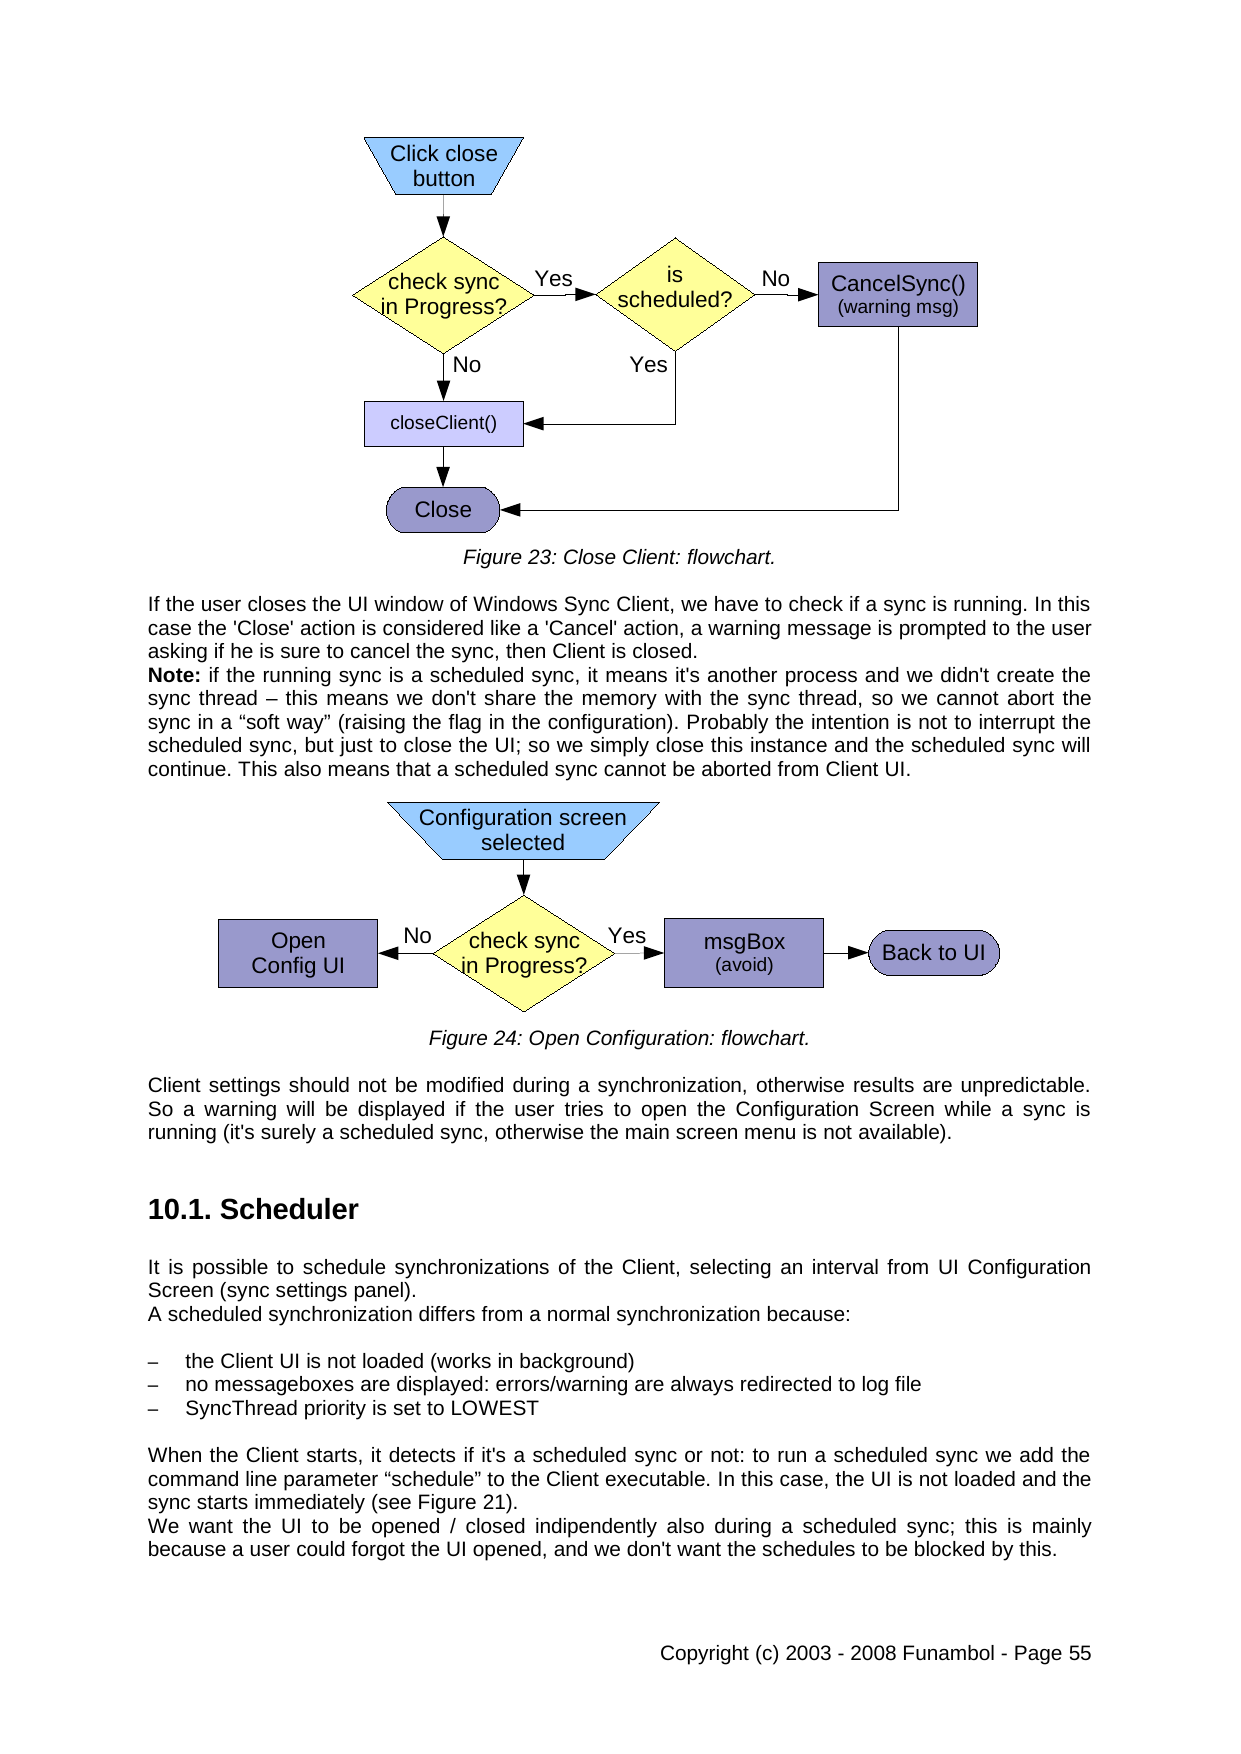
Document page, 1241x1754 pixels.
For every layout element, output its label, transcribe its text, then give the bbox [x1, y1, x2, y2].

text [148, 781, 1093, 793]
text A scheduled synchronization differs from a normal synchronization because: [148, 1302, 1093, 1349]
text Figure 24: Open Configuration: flowchart. [148, 793, 1093, 1050]
text When the Client starts, it detects if it's a scheduled sync or not: to run a scheduled sync we add the command line parameter “schedule” to the Client executable. In this case, the UI is not loaded and the sync starts immediately (see Figure 21). [148, 1443, 1093, 1514]
text It is possible to schedule synchronizations of the Client, selecting an interval from UI Configuration Screen (sync settings panel). [148, 1255, 1093, 1302]
text If the user closes the UI window of Windows Sync Client, we have to check if a sync is running. In this case the 'Close' action is considered like a 'Cancel' action, a warning message is prompted to the user asking if he is sure to cancel the sync, then Client is closed. [148, 569, 1093, 663]
list no messageboxes are displayed: errors/warning are always redirected to log file [148, 1373, 1093, 1396]
text Client settings should not be modified during a synchronization, otherwise results are unpredictable. So a warning will be displayed if the user tries to open the Configuration Screen while a sync is running (it's surely a scheduled sync, otherwise the main screen menu is not available). [148, 1050, 1093, 1144]
text [148, 118, 1093, 131]
subtitle Scheduler [148, 1193, 1093, 1225]
text We want the UI to be opened / closed indipendently also during a scheduled sync; this is mainly because a user could forgot the UI opened, and we don't want the schedules to be blocked by this. [148, 1514, 1093, 1561]
list SyncThread priority is set to LOWEST [148, 1396, 1093, 1420]
text Figure 23: Close Client: flowchart. [148, 131, 1093, 569]
text Note: if the running sync is a scheduled sync, it means it's another process and we didn't create the sync thread – this means we don't share the memory with the sync thread, so we cannot abort the sync in a “soft way” (raising the flag in the configuration). Probably the intention is not to interrupt the scheduled sync, but just to close the UI; so we simply close this instance and the scheduled sync will continue. This also means that a scheduled sync cannot be aborted from Client UI. [148, 663, 1093, 781]
list the Client UI is not loaded (works in background) [148, 1349, 1093, 1373]
